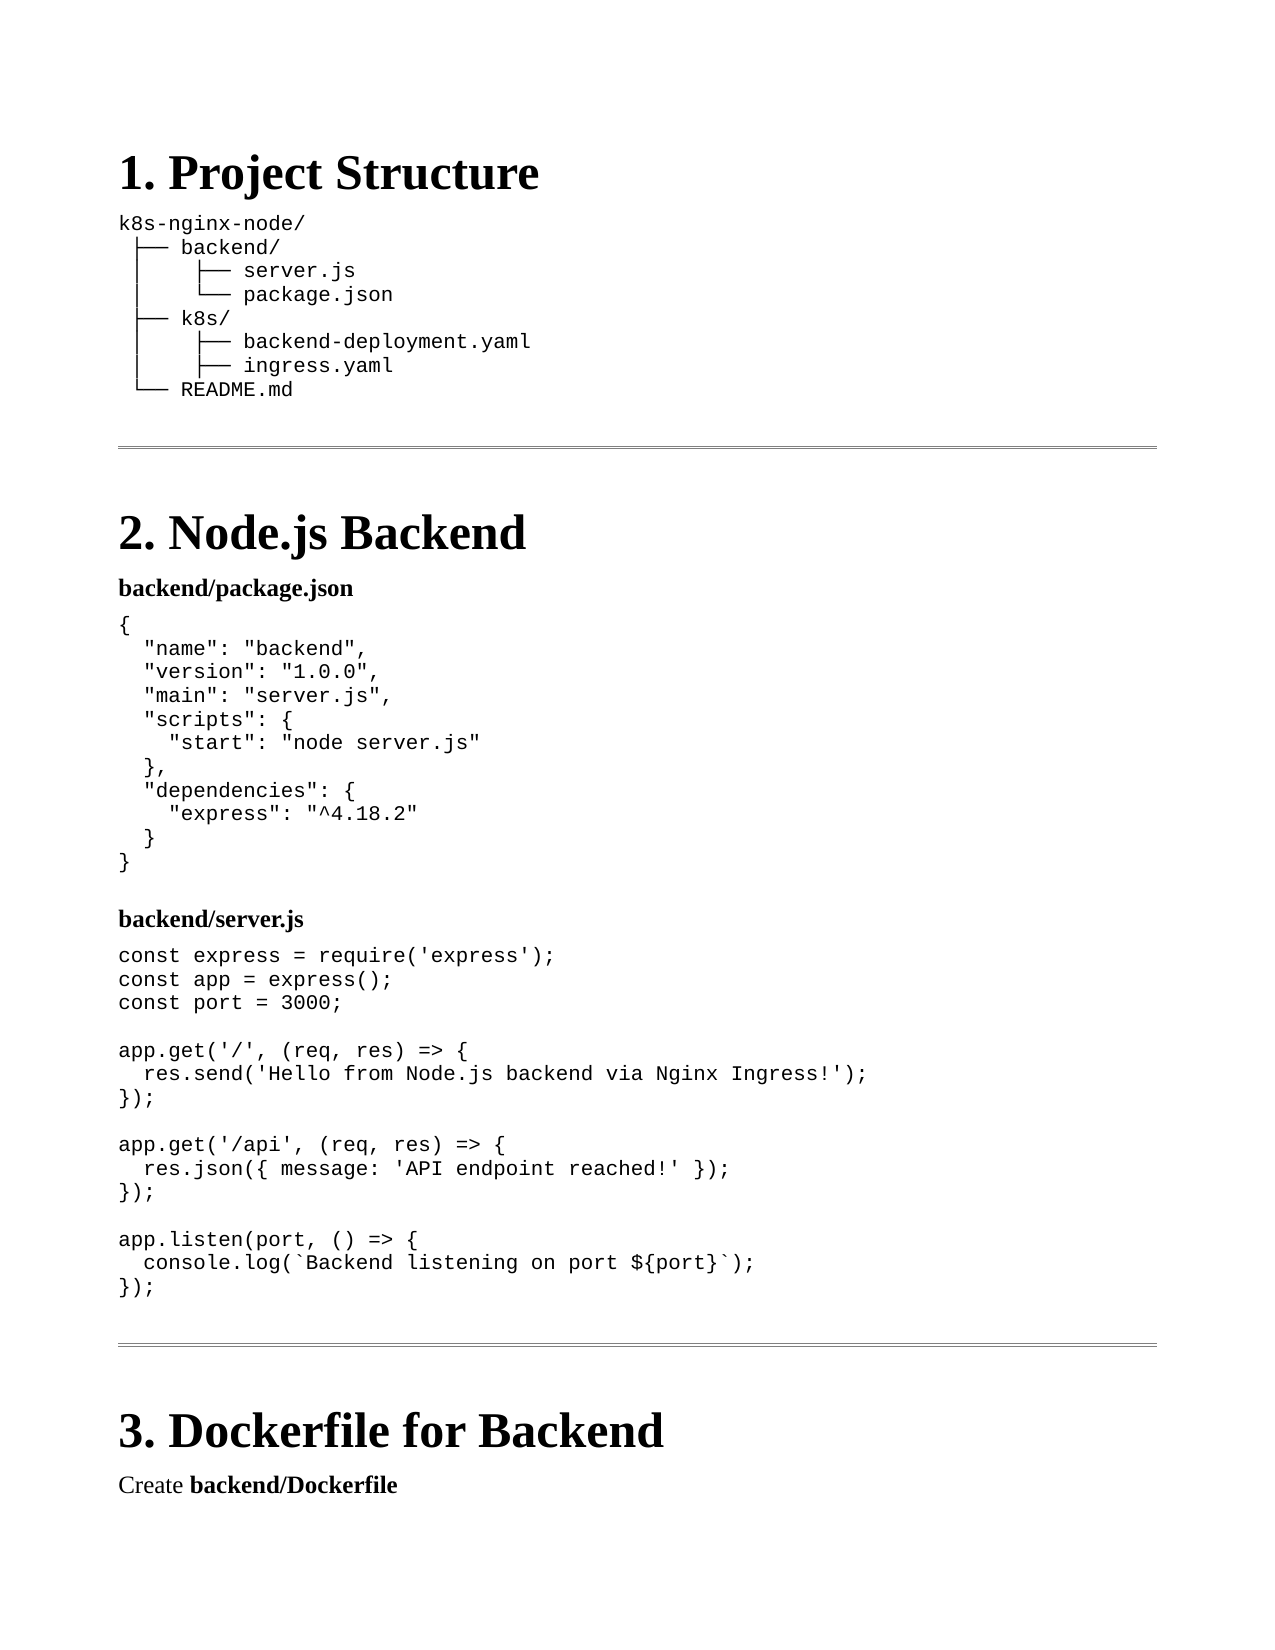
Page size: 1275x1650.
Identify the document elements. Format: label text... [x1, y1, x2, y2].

text Create backend/Dockerfile [118, 1470, 1157, 1499]
subtitle 1. Project Structure [118, 143, 1157, 201]
text │ └── package.json [118, 284, 1157, 308]
text "express": "^4.18.2" [118, 803, 1157, 827]
text ├── k8s/ [118, 308, 136, 331]
text "dependencies": { [118, 780, 1157, 803]
text }); [118, 1276, 1157, 1300]
text "name": "backend", [118, 638, 1157, 661]
text "version": "1.0.0", [118, 661, 1157, 685]
text k8s-nginx-node/ [118, 213, 1157, 237]
text const express = require('express'); [118, 945, 1157, 969]
text app.listen(port, () => { [118, 1229, 1157, 1252]
text │ ├── backend-deployment.yaml [118, 331, 1157, 355]
text "main": "server.js", [118, 685, 1157, 709]
text const app = express(); [118, 969, 1157, 992]
text ├── backend/ [118, 237, 136, 260]
text { [118, 614, 1157, 638]
text app.get('/api', (req, res) => { [118, 1134, 1157, 1158]
text res.json({ message: 'API endpoint reached!' }); [118, 1158, 1157, 1181]
text ├── backend/ [137, 237, 1157, 260]
text console.log(`Backend listening on port ${port}`); [118, 1252, 1157, 1276]
text const port = 3000; [118, 992, 1157, 1016]
text }); [118, 1181, 1157, 1205]
text "scripts": { [118, 709, 1157, 732]
text │ ├── server.js [118, 260, 1157, 284]
text backend/server.js [118, 904, 1157, 932]
text }, [118, 756, 1157, 780]
text res.send('Hello from Node.js backend via Nginx Ingress!'); [118, 1063, 1157, 1087]
subtitle 3. Dockerfile for Backend [118, 1400, 1157, 1458]
text }); [118, 1087, 1157, 1111]
text └── README.md [118, 379, 1157, 402]
text } [118, 827, 1157, 851]
text │ ├── ingress.yaml [118, 355, 1157, 379]
text "start": "node server.js" [118, 732, 1157, 756]
subtitle 2. Node.js Backend [118, 503, 1157, 560]
text ├── k8s/ [137, 308, 1157, 331]
text backend/package.json [118, 573, 1157, 602]
text } [118, 851, 1157, 874]
text app.get('/', (req, res) => { [118, 1039, 1157, 1063]
